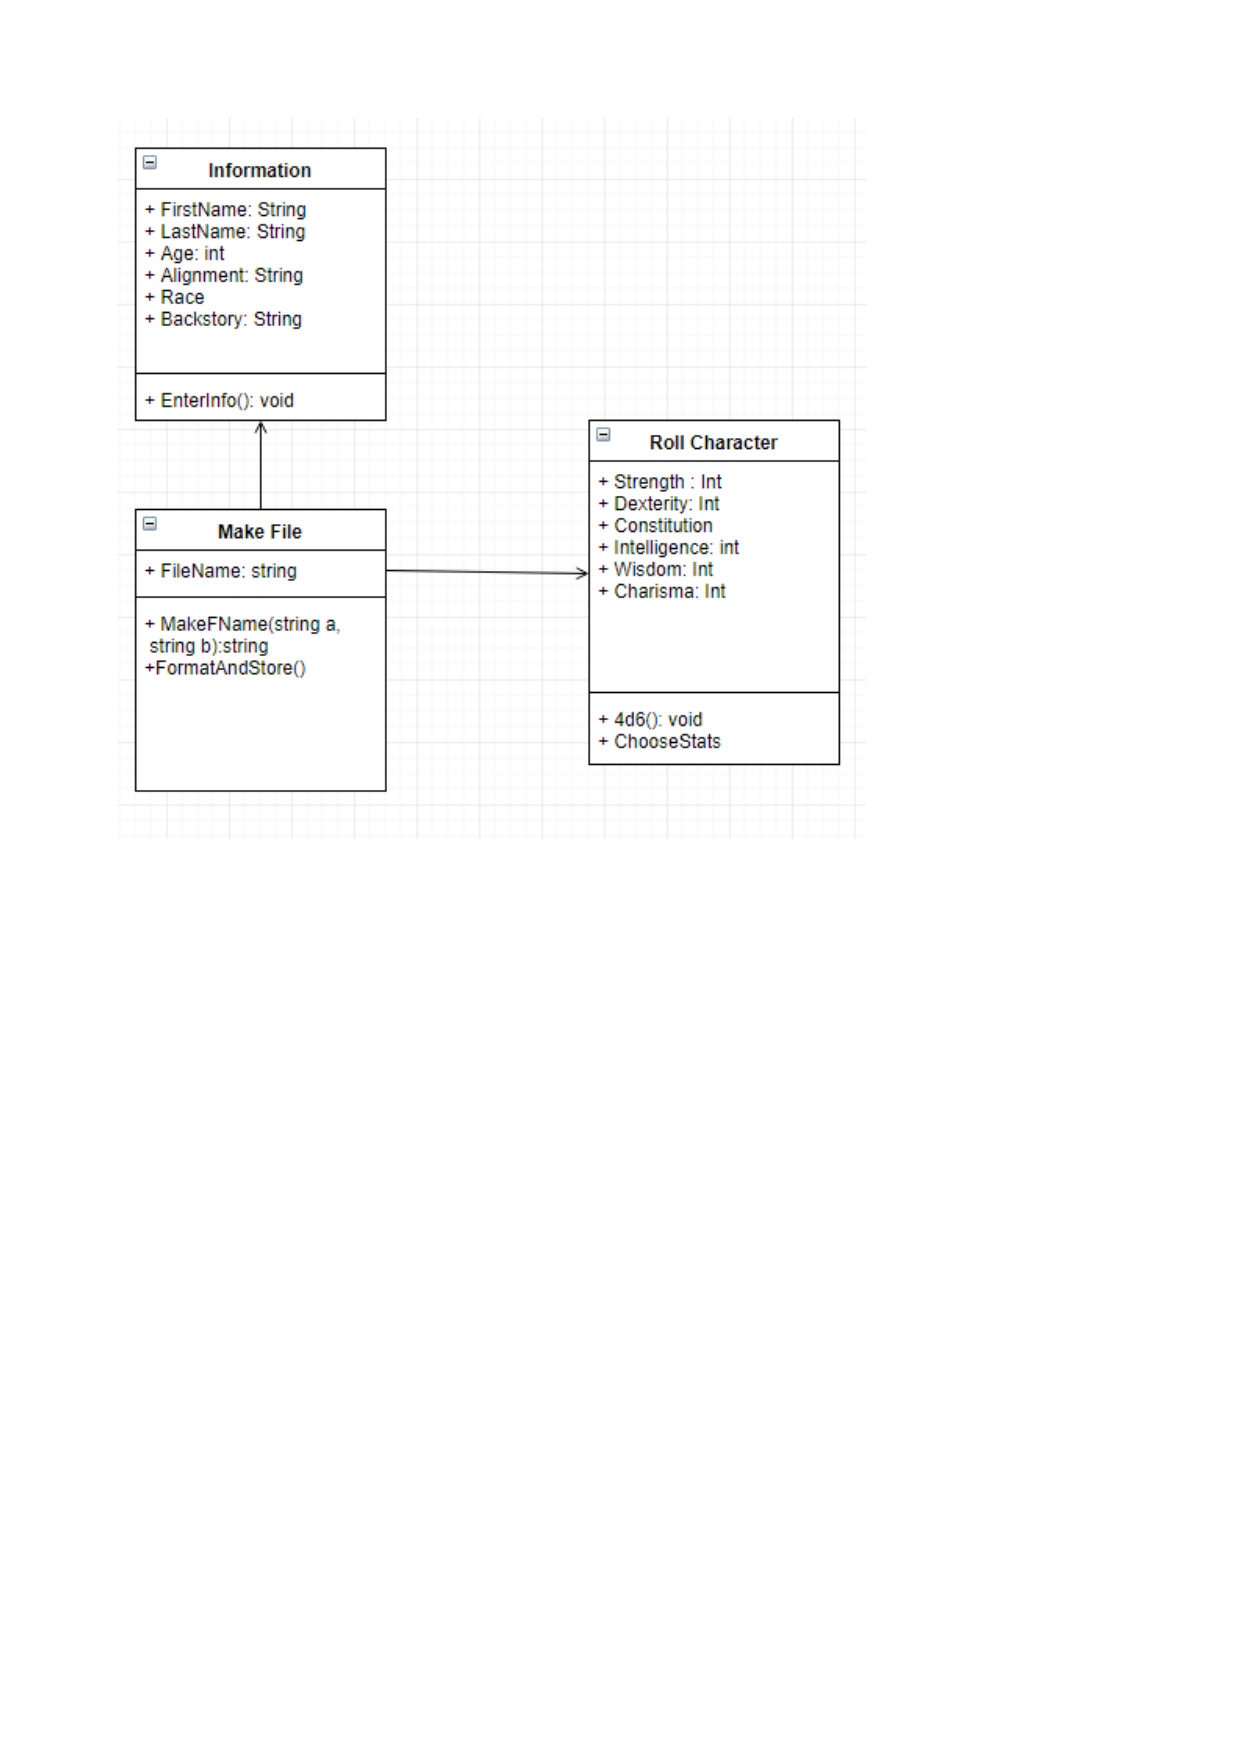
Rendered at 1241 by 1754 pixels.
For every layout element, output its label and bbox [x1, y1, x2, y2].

picture [118, 118, 867, 839]
